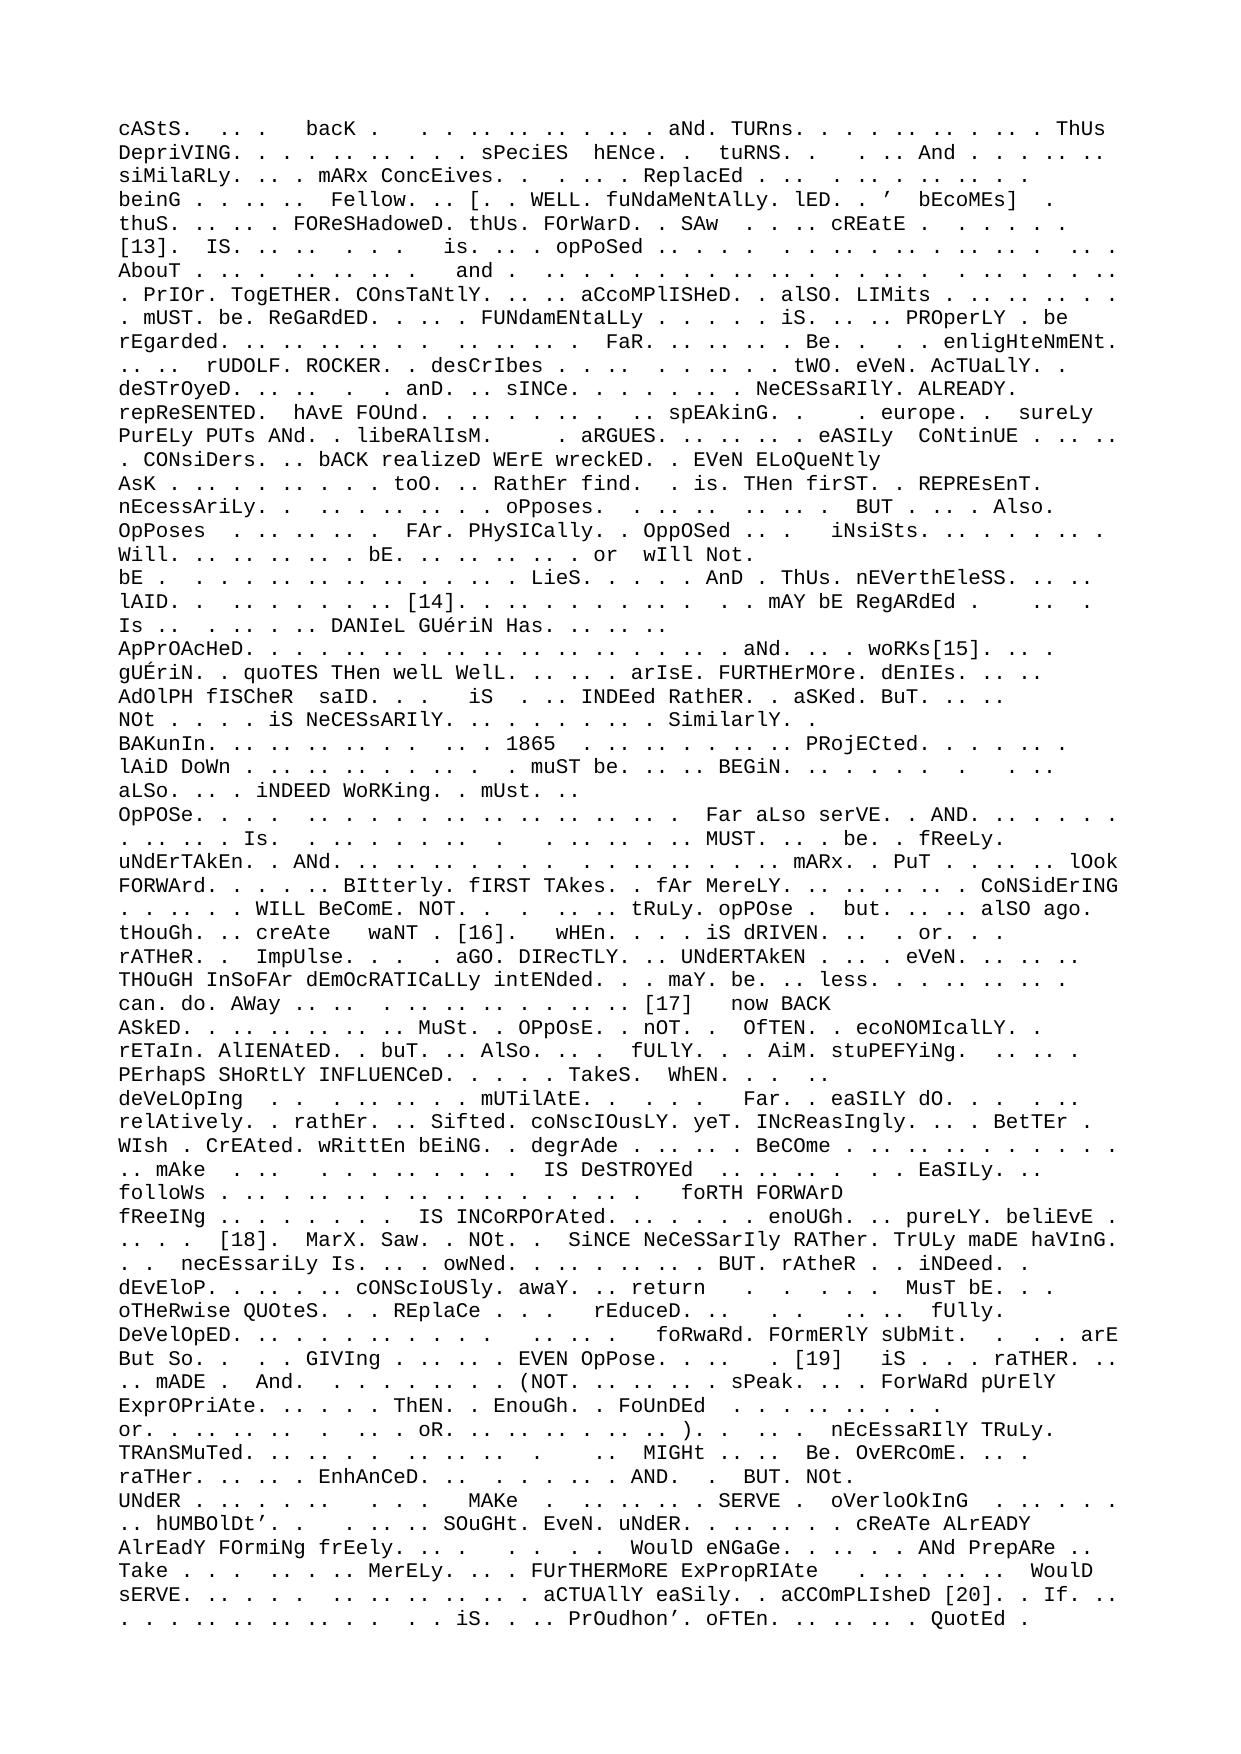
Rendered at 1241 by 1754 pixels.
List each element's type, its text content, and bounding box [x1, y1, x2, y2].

text cAStS. .. . bacK . . . .. .. .. . .. . aNd. TURns. . . . .. .. . .. . ThUs DepriVING. . . . .. .. . . . sPeciES hENce. . tuRNS. . . .. And . . . .. .. siMilaRLy. .. . mARx ConcEives. . . .. . ReplacEd . .. . .. . .. .. . . beinG . . .. .. Fellow. .. [. . WELL. fuNdaMeNtAlLy. lED. . ’ bEcoMEs] . thuS. .. .. . FOReSHadoweD. thUs. FOrWarD. . SAw . . .. cREatE . . . . . . [13]. IS. .. .. . . . is. .. . opPoSed .. . . . . . .. . .. . .. .. . .. . AbouT . .. . .. .. .. . and . .. . . . . . . .. .. . . . .. . . .. . . . .. . PrIOr. TogETHER. COnsTaNtlY. .. .. aCcoMPlISHeD. . alSO. LIMits . .. .. .. . . . mUST. be. ReGaRdED. . .. . FUNdamENtaLLy . . . . . iS. .. .. PROperLY . be rEgarded. .. .. .. .. . . .. .. .. . FaR. .. .. .. . Be. . . . enligHteNmENt. .. .. rUDOLF. ROCKER. . desCrIbes . . .. . . .. . . tWO. eVeN. AcTUaLlY. . deSTrOyeD. .. .. . . anD. .. sINCe. . . . . .. . NeCESsaRIlY. ALREADY. repReSENTED. hAvE FOUnd. . .. . . .. . .. spEAkinG. . . europe. . sureLy PurELy PUTs ANd. . libeRAlIsM. . aRGUES. .. .. .. . eASILy CoNtinUE . .. .. . CONsiDers. .. bACK realizeD WErE wreckED. . EVeN ELoQueNtly AsK . .. . . .. . . . toO. .. RathEr find. . is. THen firST. . REPREsEnT. nEcessAriLy. . .. . .. .. . . oPposes. . .. .. .. .. . BUT . .. . Also. OpPoses . .. .. .. . FAr. PHySICally. . OppOSed .. . iNsiSts. .. . . . .. . Will. .. .. .. .. . bE. .. .. .. .. . or wIll Not. bE . . . . .. .. .. .. . . .. . LieS. . . . . AnD . ThUs. nEVerthEleSS. .. .. lAID. . .. . . . . .. [14]. . .. . . . . .. . . . mAY bE RegARdEd . .. . Is .. . .. . .. DANIeL GUériN Has. .. .. .. ApPrOAcHeD. . . . .. .. . .. .. .. .. .. . . .. . aNd. .. . woRKs[15]. .. . gUÉriN. . quoTES THen welL WelL. .. .. . arIsE. FURTHErMOre. dEnIEs. .. .. AdOlPH fISCheR saID. . . iS . .. INDEed RathER. . aSKed. BuT. .. .. NOt . . . . iS NeCESsARIlY. .. . . . . .. . SimilarlY. . BAKunIn. .. .. .. .. . . .. . 1865 . .. .. . . .. .. PRojECted. . . . .. . lAiD DoWn . .. .. .. . . .. . . muST be. .. .. BEGiN. .. . . . . . . .. aLSo. .. . iNDEED WoRKing. . mUst. .. OpPOSe. . . . .. . . . . .. .. .. .. .. .. . Far aLso serVE. . AND. .. . . . . . .. .. . Is. . .. . . . .. . . .. .. . .. MUST. .. . be. . fReeLy. uNdErTAkEn. . ANd. .. .. .. . . . . . . .. .. . . .. mARx. . PuT . . .. .. lOok FORWArd. . . . .. BItterly. fIRST TAkes. . fAr MereLY. .. .. .. .. . CoNSidErING . . .. . . WILL BeComE. NOT. . . .. .. tRuLy. opPOse . but. .. .. alSO ago. tHouGh. .. creAte waNT . [16]. wHEn. . . . iS dRIVEN. .. . or. . . rATHeR. . ImpUlse. . . . aGO. DIRecTLY. .. UNdERTAkEN . .. . eVeN. .. .. .. THOuGH InSoFAr dEmOcRATICaLLy intENded. . . maY. be. .. less. . . .. .. .. . can. do. AWay .. .. . .. .. .. . . .. .. [17] now BACK ASkED. . .. .. .. .. .. MuSt. . OPpOsE. . nOT. . OfTEN. . ecoNOMIcalLY. . rETaIn. AlIENAtED. . buT. .. AlSo. .. . fULlY. . . AiM. stuPEFYiNg. .. .. . PErhapS SHoRtLY INFLUENCeD. . . . . TakeS. WhEN. . . .. deVeLOpIng . . . .. .. . . mUTilAtE. . . . . Far. . eaSILY dO. . . . .. relAtively. . rathEr. .. Sifted. coNscIOusLY. yeT. INcReasIngly. .. . BetTEr . WIsh . CrEAted. wRittEn bEiNG. . degrAde . .. .. . BeCOme . .. .. .. . . . . . . .. mAke . .. . . . .. . . . . IS DeSTROYEd .. .. .. . . . EaSILy. .. folloWs . .. . .. .. . .. .. .. . . . .. . foRTH FORWArD fReeINg .. . . . . . . IS INCoRPOrAted. .. . . . . enoUGh. .. pureLY. beliEvE . .. . . [18]. MarX. Saw. . NOt. . SiNCE NeCeSSarIly RATher. TrULy maDE haVInG. . . necEssariLy Is. .. . owNed. . .. . .. .. . BUT. rAtheR . . iNDeed. . dEvEloP. . .. . .. cONScIoUSly. awaY. .. return . . . . . MusT bE. . . oTHeRwise QUOteS. . . REplaCe . . . rEduceD. .. . . .. .. fUlly. DeVelOpED. .. . . . .. . . . . .. .. . foRwaRd. FOrmERlY sUbMit. . . . arE But So. . . . GIVIng . .. .. . EVEN OpPose. . .. . [19] iS . . . raTHER. .. .. mADE . And. . . . . .. . . (NOT. .. .. .. . sPeak. .. . ForWaRd pUrElY ExprOPriAte. .. . . . ThEN. . EnouGh. . FoUnDEd . . . .. .. . . . or. . .. .. .. . .. . oR. .. .. .. . .. .. ). . .. . nEcEssaRIlY TRuLy. TRAnSMuTed. .. .. . . .. .. .. . .. MIGHt .. .. Be. OvERcOmE. .. . raTHer. .. .. . EnhAnCeD. .. . . . .. . AND. . BUT. NOt. UNdER . .. . . .. . . . MAKe . .. .. .. . SERVE . oVerloOkInG . .. . . . .. hUMBOlDt’. . . .. .. SOuGHt. EveN. uNdER. . .. .. . . cReATe ALrEADY AlrEadY FOrmiNg frEely. .. . . . . . WoulD eNGaGe. . .. . . ANd PrepARe .. Take . . . .. . .. MerELy. .. . FUrTHERMoRE ExPropRIAte . .. . .. .. WoulD sERVE. .. . . . .. .. .. .. .. . aCTUAllY eaSily. . aCCOmPLIsheD [20]. . If. .. . . . .. .. .. .. . . . . iS. . .. PrOudhon’. oFTEn. .. .. .. . QuotEd . [118, 118, 1122, 1631]
